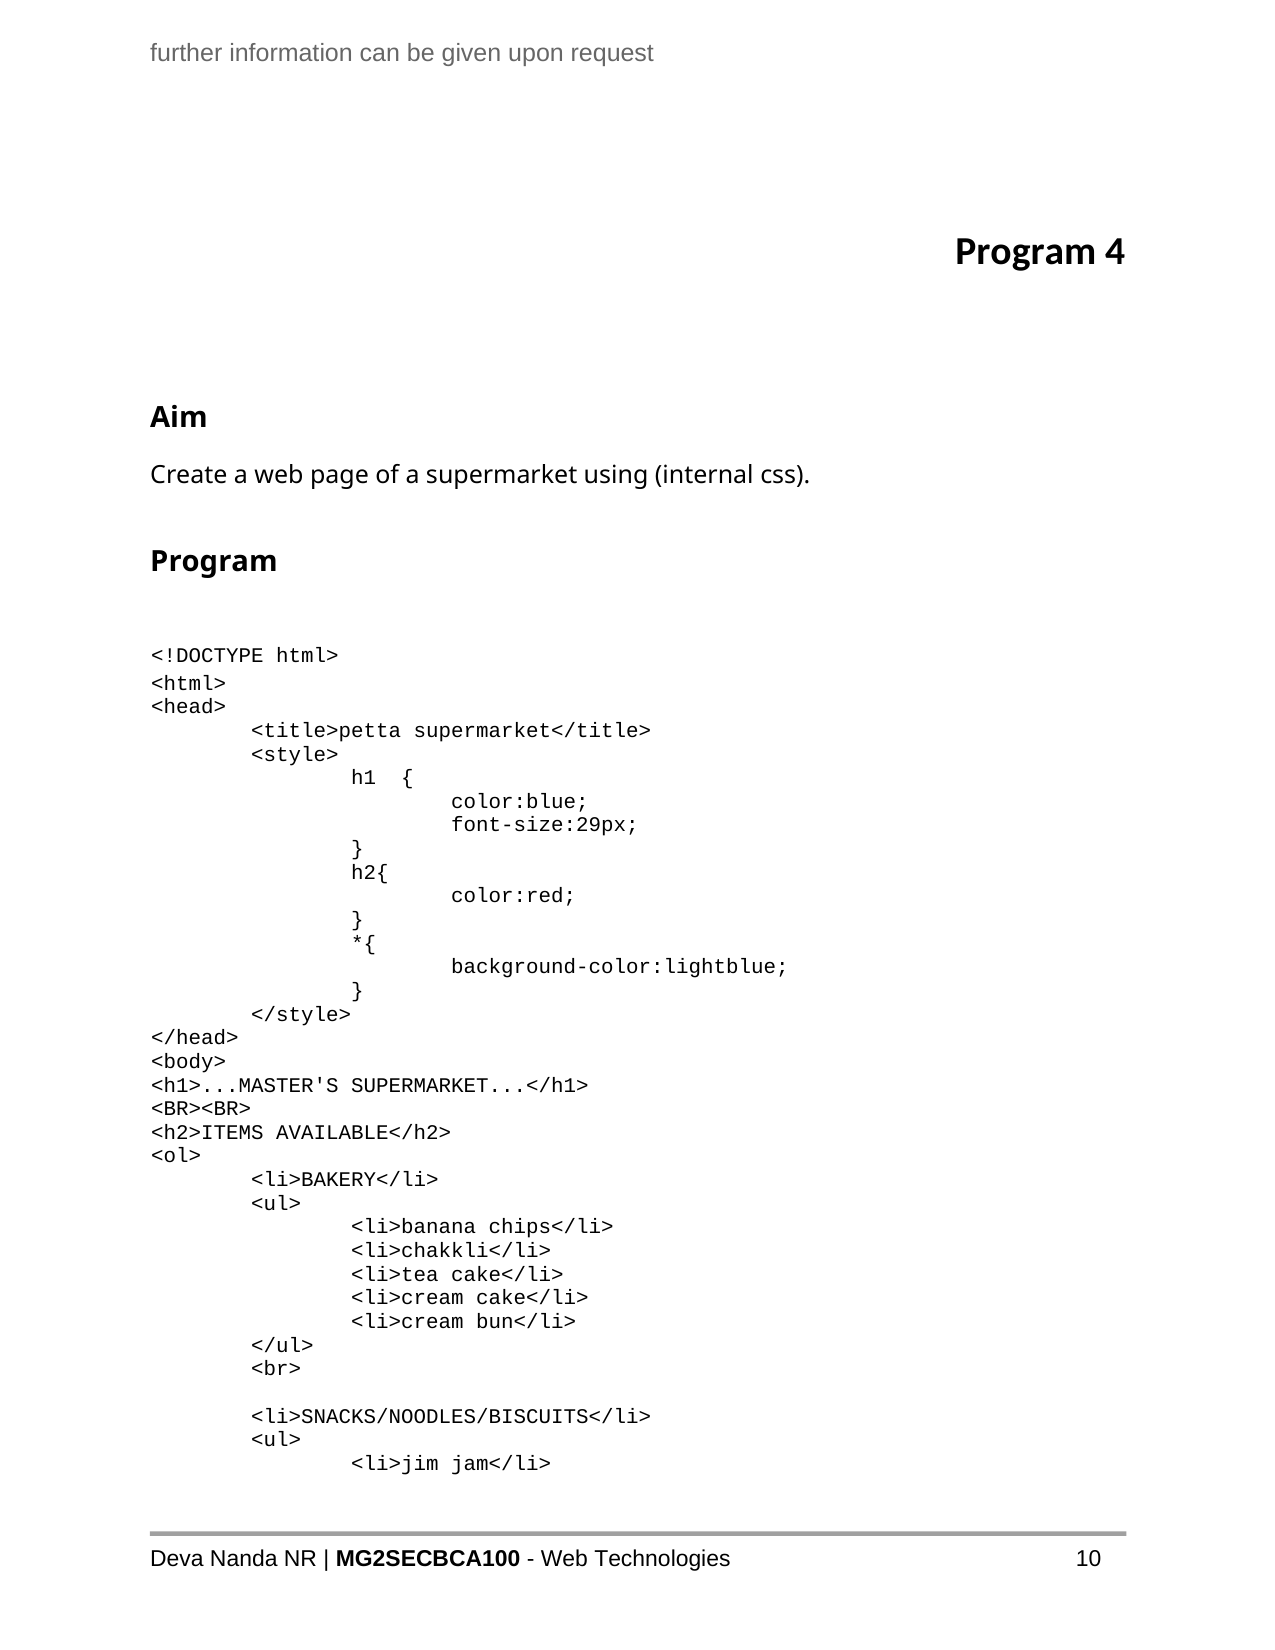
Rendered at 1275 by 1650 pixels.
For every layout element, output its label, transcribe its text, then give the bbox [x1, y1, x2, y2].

text Create a web page of a supermarket using (internal css). [150, 456, 1125, 490]
text Program 4 [225, 226, 1125, 274]
text Aim [150, 397, 1125, 436]
subtitle further information can be given upon request [150, 37, 1125, 66]
text Program [150, 540, 1125, 580]
table_header <!DOCTYPE html> <html> <head> <title>petta supermarket</title> <style> h1 { color:blue; font-size:29px; } h2{ color:red; } *{ background-color:lightblue; } </style> </head> <body> <h1>...MASTER'S SUPERMARKET...</h1> <BR><BR> <h2>ITEMS AVAILABLE</h2> <ol> <li>BAKERY</li> <ul> <li>banana chips</li> <li>chakkli</li> <li>tea cake</li> <li>cream cake</li> <li>cream bun</li> </ul> <br> <li>SNACKS/NOODLES/BISCUITS</li> <ul> <li>jim jam</li> [140, 645, 1110, 1477]
